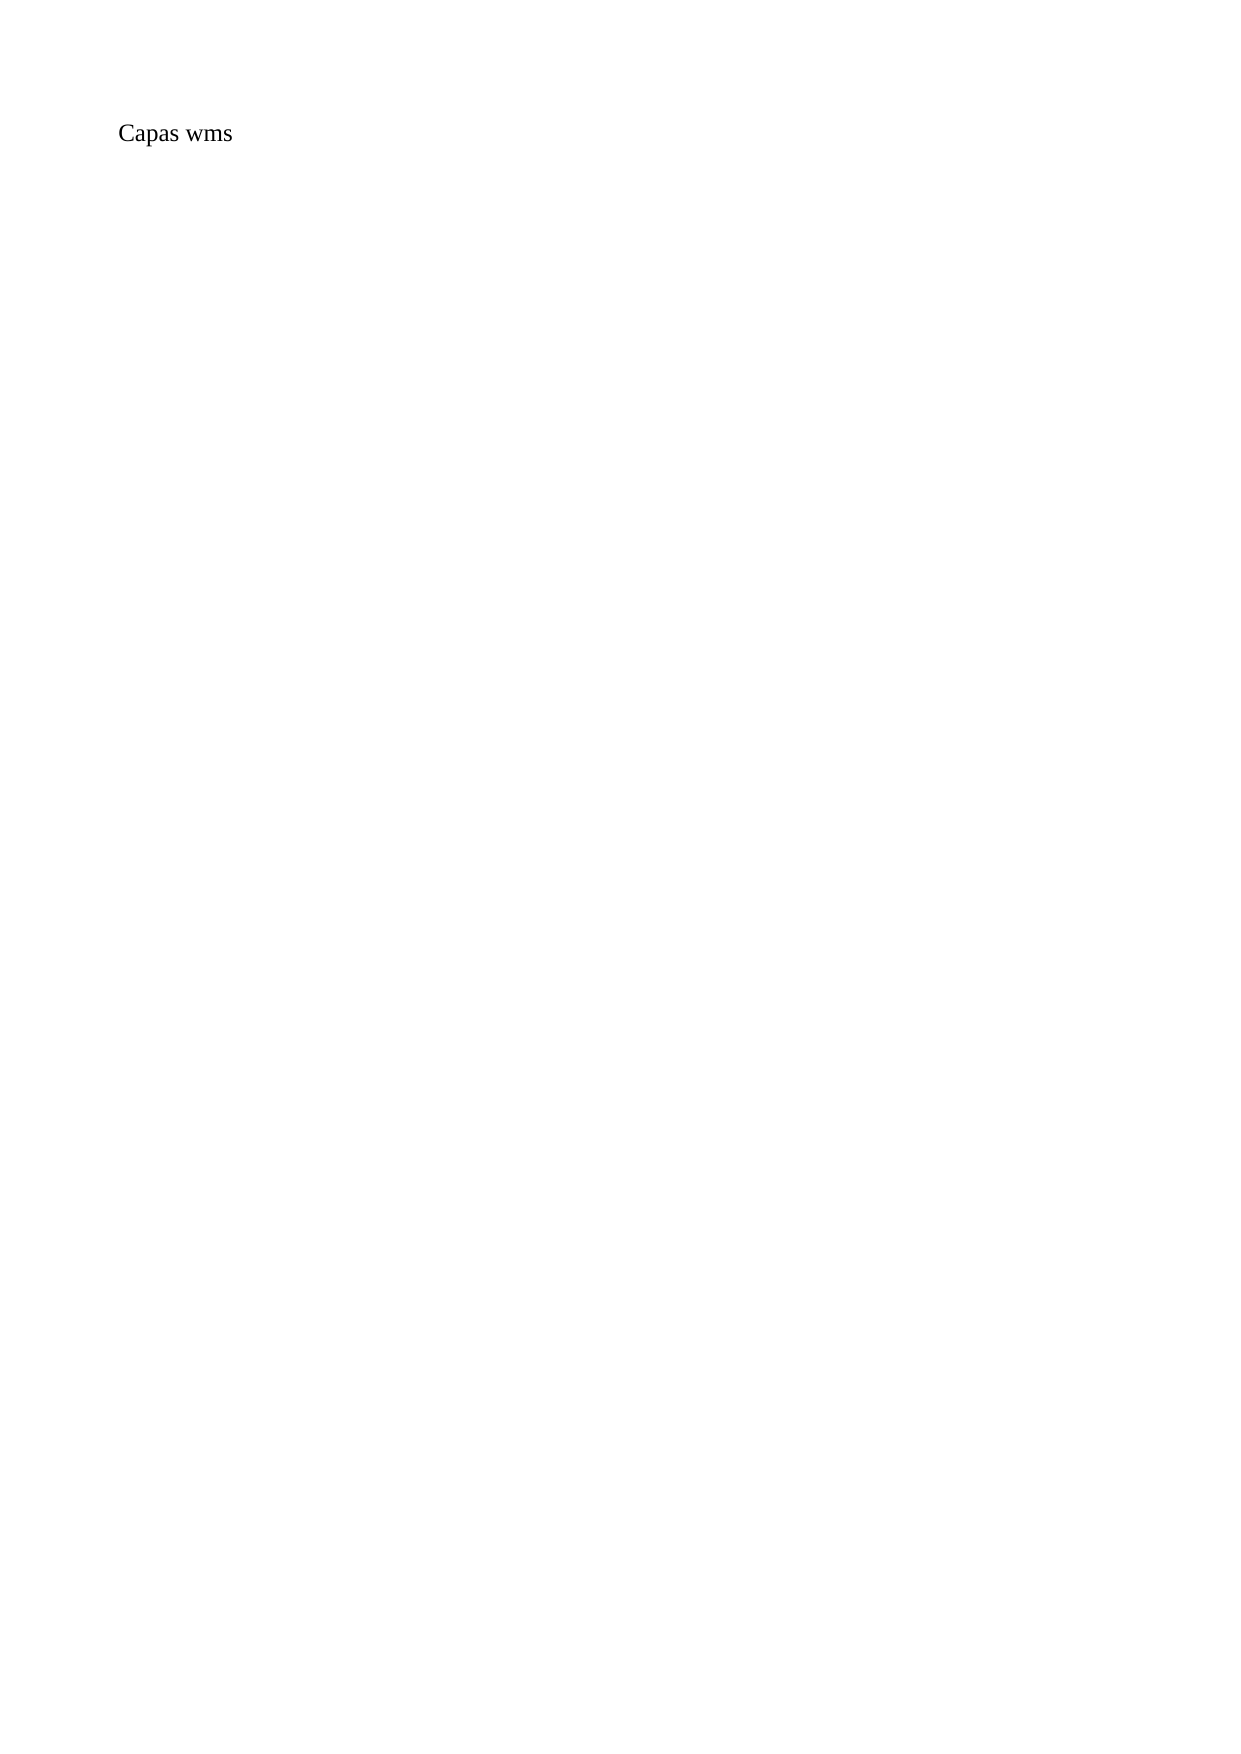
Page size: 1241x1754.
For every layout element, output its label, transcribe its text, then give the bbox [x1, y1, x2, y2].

text Capas wms [118, 118, 1122, 147]
